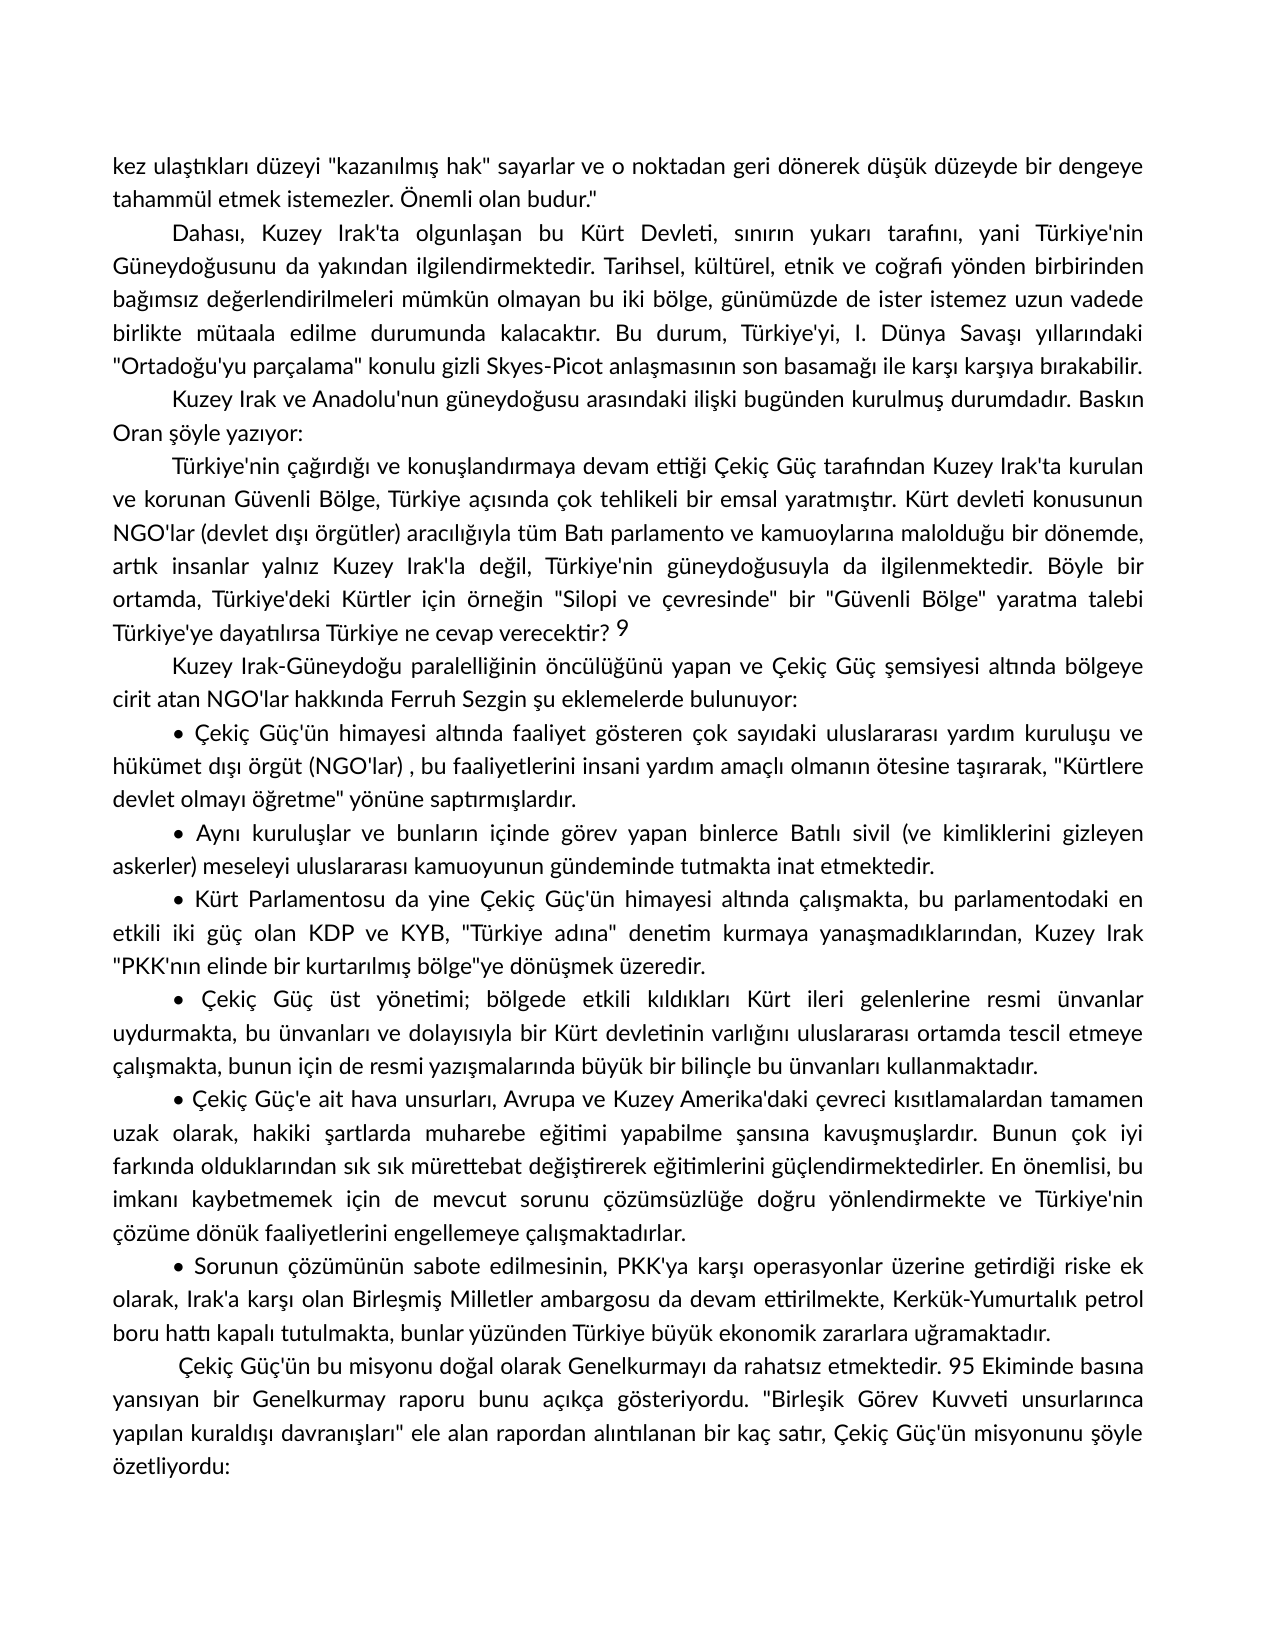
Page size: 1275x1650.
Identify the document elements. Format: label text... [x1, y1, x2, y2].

text • Çekiç Güç'e ait hava unsurları, Avrupa ve Kuzey Amerika'daki çevreci kısıtlamalardan tamamen uzak olarak, hakiki şartlarda muharebe eğitimi yapabilme şansına kavuşmuşlardır. Bunun çok iyi farkında olduklarından sık sık mürettebat değiştirerek eğitimlerini güçlendirmektedirler. En önemlisi, bu imkanı kaybetmemek için de mevcut sorunu çözümsüzlüğe doğru yönlendirmekte ve Türkiye'nin çözüme dönük faaliyetlerini engellemeye çalışmaktadırlar. [112, 1081, 1145, 1248]
text • Aynı kuruluşlar ve bunların içinde görev yapan binlerce Batılı sivil (ve kimliklerini gizleyen askerler) meseleyi uluslararası kamuoyunun gündeminde tutmakta inat etmektedir. [112, 814, 1145, 881]
text Çekiç Güç'ün bu misyonu doğal olarak Genelkurmayı da rahatsız etmektedir. 95 Ekiminde basına yansıyan bir Genelkurmay raporu bunu açıkça gösteriyordu. "Birleşik Görev Kuvveti unsurlarınca yapılan kuraldışı davranışları" ele alan rapordan alıntılanan bir kaç satır, Çekiç Güç'ün misyonunu şöyle özetliyordu: [112, 1348, 1145, 1481]
text • Çekiç Güç'ün himayesi altında faaliyet gösteren çok sayıdaki uluslararası yardım kuruluşu ve hükümet dışı örgüt (NGO'lar) , bu faaliyetlerini insani yardım amaçlı olmanın ötesine taşırarak, "Kürtlere devlet olmayı öğretme" yönüne saptırmışlardır. [112, 714, 1145, 814]
text • Çekiç Güç üst yönetimi; bölgede etkili kıldıkları Kürt ileri gelenlerine resmi ünvanlar uydurmakta, bu ünvanları ve dolayısıyla bir Kürt devletinin varlığını uluslararası ortamda tescil etmeye çalışmakta, bunun için de resmi yazışmalarında büyük bir bilinçle bu ünvanları kullanmaktadır. [112, 981, 1145, 1081]
text • Sorunun çözümünün sabote edilmesinin, PKK'ya karşı operasyonlar üzerine getirdiği riske ek olarak, Irak'a karşı olan Birleşmiş Milletler ambargosu da devam ettirilmekte, Kerkük-Yumurtalık petrol boru hattı kapalı tutulmakta, bunlar yüzünden Türkiye büyük ekonomik zararlara uğramaktadır. [112, 1248, 1145, 1348]
text Kuzey Irak ve Anadolu'nun güneydoğusu arasındaki ilişki bugünden kurulmuş durumdadır. Baskın Oran şöyle yazıyor: [112, 381, 1145, 448]
text Türkiye'nin çağırdığı ve konuşlandırmaya devam ettiği Çekiç Güç tarafından Kuzey Irak'ta kurulan ve korunan Güvenli Bölge, Türkiye açısında çok tehlikeli bir emsal yaratmıştır. Kürt devleti konusunun NGO'lar (devlet dışı örgütler) aracılığıyla tüm Batı parlamento ve kamuoylarına malolduğu bir dönemde, artık insanlar yalnız Kuzey Irak'la değil, Türkiye'nin güneydoğusuyla da ilgilenmektedir. Böyle bir ortamda, Türkiye'deki Kürtler için örneğin "Silopi ve çevresinde" bir "Güvenli Bölge" yaratma talebi Türkiye'ye dayatılırsa Türkiye ne cevap verecektir? 9 [112, 448, 1145, 648]
text • Kürt Parlamentosu da yine Çekiç Güç'ün himayesi altında çalışmakta, bu parlamentodaki en etkili iki güç olan KDP ve KYB, "Türkiye adına" denetim kurmaya yanaşmadıklarından, Kuzey Irak "PKK'nın elinde bir kurtarılmış bölge"ye dönüşmek üzeredir. [112, 881, 1145, 981]
text Dahası, Kuzey Irak'ta olgunlaşan bu Kürt Devleti, sınırın yukarı tarafını, yani Türkiye'nin Güneydoğusunu da yakından ilgilendirmektedir. Tarihsel, kültürel, etnik ve coğrafi yönden birbirinden bağımsız değerlendirilmeleri mümkün olmayan bu iki bölge, günümüzde de ister istemez uzun vadede birlikte mütaala edilme durumunda kalacaktır. Bu durum, Türkiye'yi, I. Dünya Savaşı yıllarındaki "Ortadoğu'yu parçalama" konulu gizli Skyes-Picot anlaşmasının son basamağı ile karşı karşıya bırakabilir. [112, 214, 1145, 381]
text Kuzey Irak-Güneydoğu paralelliğinin öncülüğünü yapan ve Çekiç Güç şemsiyesi altında bölgeye cirit atan NGO'lar hakkında Ferruh Sezgin şu eklemelerde bulunuyor: [112, 648, 1145, 714]
text kez ulaştıkları düzeyi "kazanılmış hak" sayarlar ve o noktadan geri dönerek düşük düzeyde bir dengeye tahammül etmek istemezler. Önemli olan budur." [112, 148, 1145, 214]
